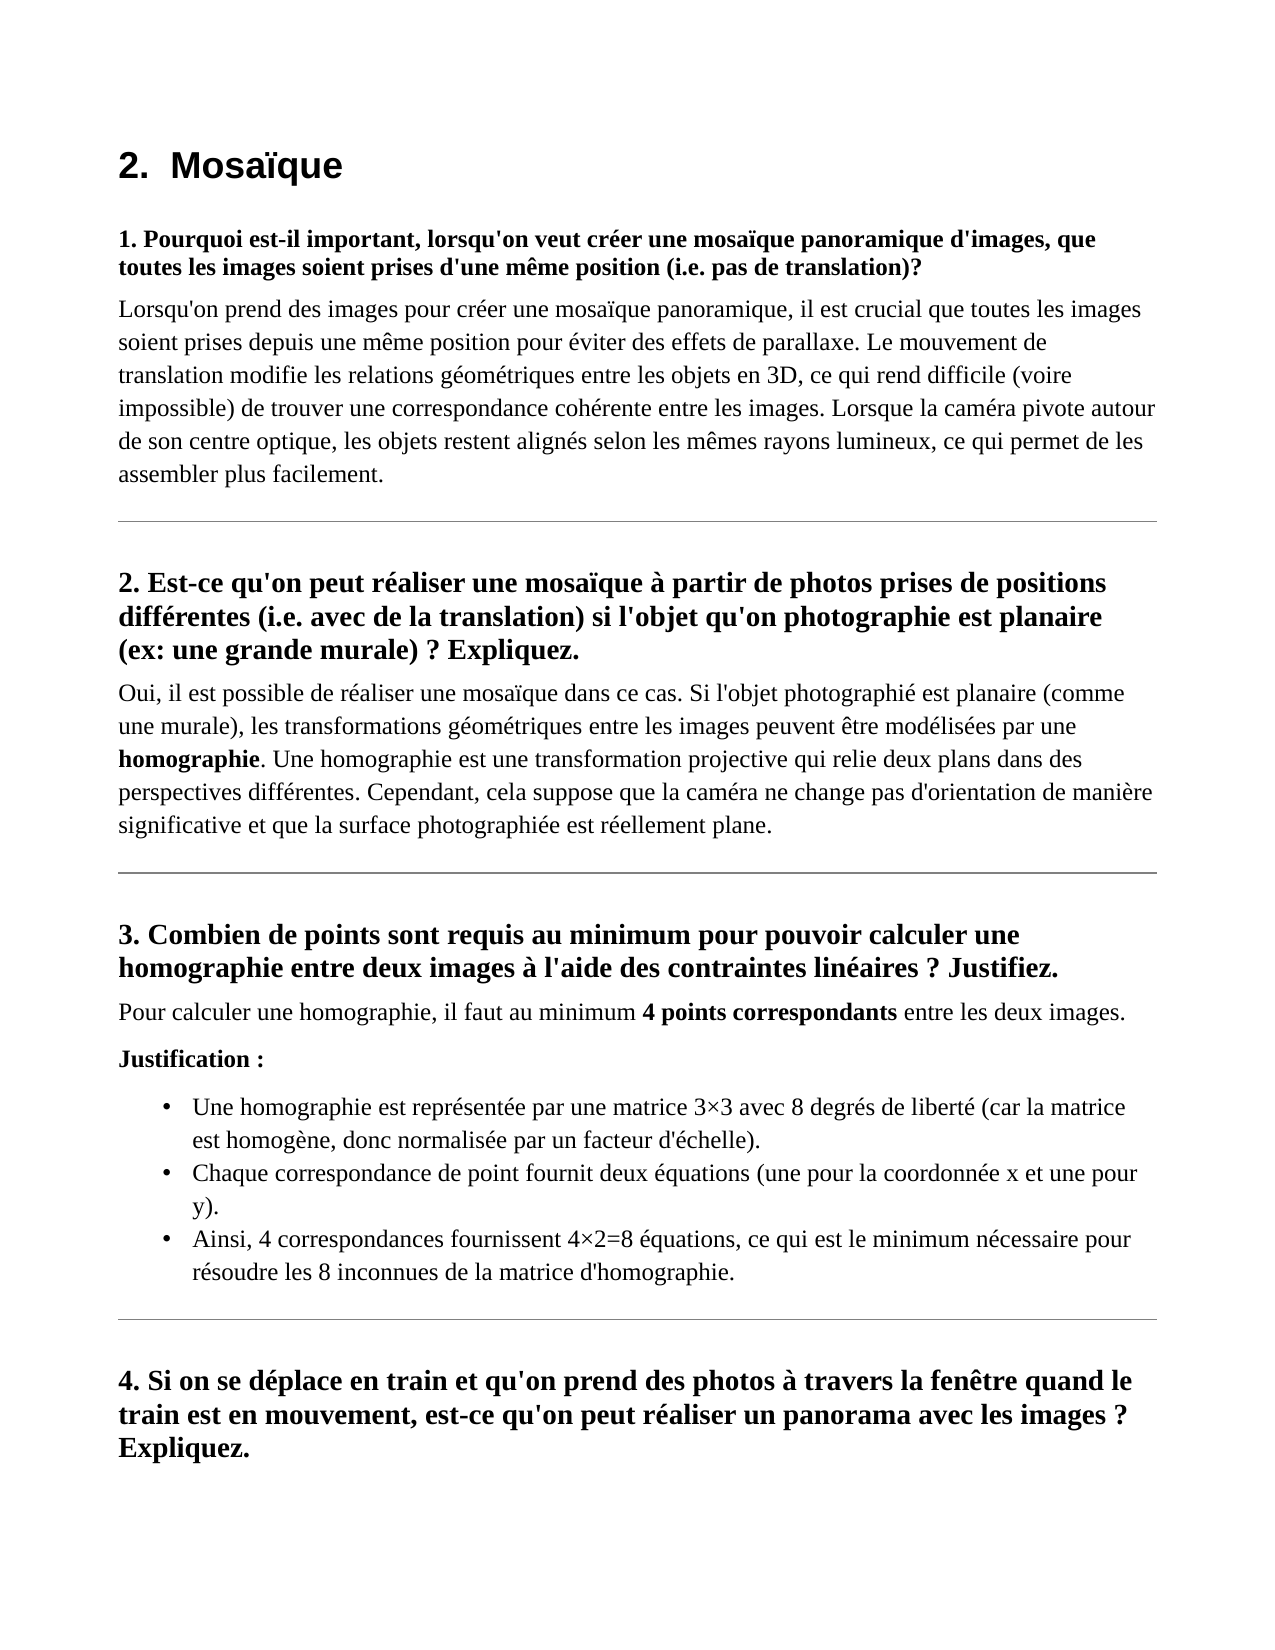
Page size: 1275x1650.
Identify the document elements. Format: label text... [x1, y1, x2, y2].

subtitle 3. Combien de points sont requis au minimum pour pouvoir calculer une homographie entre deux images à l'aide des contraintes linéaires ? Justifiez. [118, 917, 1157, 984]
subtitle 2. Mosaïque [118, 143, 1157, 186]
text Oui, il est possible de réaliser une mosaïque dans ce cas. Si l'objet photographié est planaire (comme une murale), les transformations géométriques entre les images peuvent être modélisées par une homographie. Une homographie est une transformation projective qui relie deux plans dans des perspectives différentes. Cependant, cela suppose que la caméra ne change pas d'orientation de manière significative et que la surface photographiée est réellement plane. [118, 678, 1157, 839]
list Une homographie est représentée par une matrice 3×3 avec 8 degrés de liberté (car la matrice est homogène, donc normalisée par un facteur d'échelle). [162, 1092, 1157, 1153]
list Chaque correspondance de point fournit deux équations (une pour la coordonnée x et une pour y). [162, 1158, 1157, 1219]
subtitle 2. Est-ce qu'on peut réaliser une mosaïque à partir de photos prises de positions différentes (i.e. avec de la translation) si l'objet qu'on photographie est planaire (ex: une grande murale) ? Expliquez. [118, 565, 1157, 666]
text Lorsqu'on prend des images pour créer une mosaïque panoramique, il est crucial que toutes les images soient prises depuis une même position pour éviter des effets de parallaxe. Le mouvement de translation modifie les relations géométriques entre les objets en 3D, ce qui rend difficile (voire impossible) de trouver une correspondance cohérente entre les images. Lorsque la caméra pivote autour de son centre optique, les objets restent alignés selon les mêmes rayons lumineux, ce qui permet de les assembler plus facilement. [118, 294, 1157, 488]
text Justification : [118, 1044, 1157, 1073]
list Ainsi, 4 correspondances fournissent 4×2=8 équations, ce qui est le minimum nécessaire pour résoudre les 8 inconnues de la matrice d'homographie. [162, 1224, 1157, 1286]
subtitle 1. Pourquoi est-il important, lorsqu'on veut créer une mosaïque panoramique d'images, que toutes les images soient prises d'une même position (i.e. pas de translation)? [118, 224, 1157, 281]
subtitle 4. Si on se déplace en train et qu'on prend des photos à travers la fenêtre quand le train est en mouvement, est-ce qu'on peut réaliser un panorama avec les images ? Expliquez. [118, 1363, 1157, 1464]
text Pour calculer une homographie, il faut au minimum 4 points correspondants entre les deux images. [118, 997, 1157, 1025]
